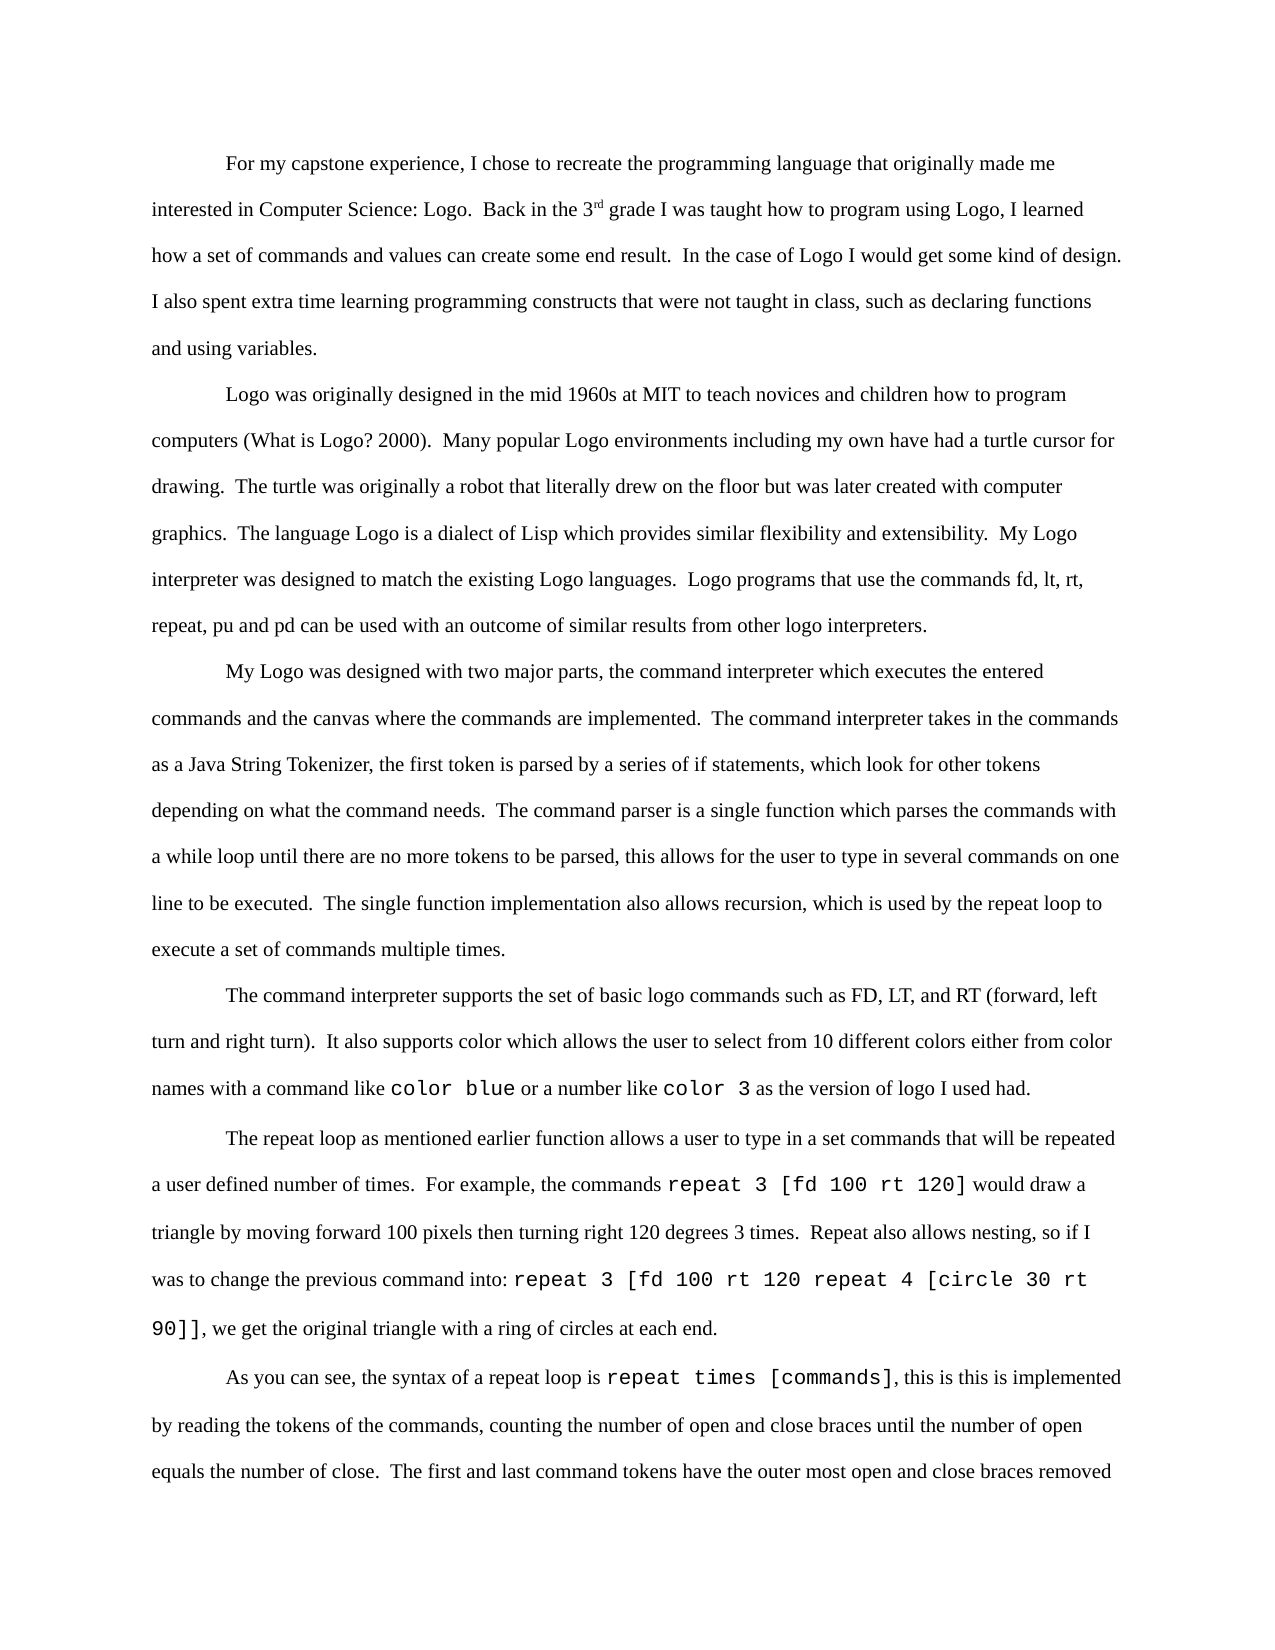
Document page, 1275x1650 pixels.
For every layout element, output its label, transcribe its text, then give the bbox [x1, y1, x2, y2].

text The repeat loop as mentioned earlier function allows a user to type in a set commands that will be repeated a user defined number of times. For example, the commands repeat 3 [fd 100 rt 120] would draw a triangle by moving forward 100 pixels then turning right 120 degrees 3 times. Repeat also allows nesting, so if I was to change the previous command into: repeat 3 [fd 100 rt 120 repeat 4 [circle 30 rt 90]], we get the original triangle with a ring of circles at each end. [151, 1127, 1123, 1341]
text Logo was originally designed in the mid 1960s at MIT to teach novices and children how to program computers (What is Logo? 2000). Many popular Logo environments including my own have had a turtle cursor for drawing. The turtle was originally a robot that literally drew on the floor but was later created with computer graphics. The language Logo is a dialect of Lisp which provides similar flexibility and extensibility. My Logo interpreter was designed to match the existing Logo languages. Logo programs that use the commands fd, lt, rt, repeat, pu and pd can be used with an outcome of similar results from other logo interpreters. [151, 383, 1123, 637]
text The command interpreter supports the set of basic logo commands such as FD, LT, and RT (forward, left turn and right turn). It also supports color which allows the user to select from 10 different colors either from color names with a command like color blue or a number like color 3 as the version of logo I used had. [151, 984, 1123, 1102]
text As you can see, the syntax of a repeat loop is repeat times [commands], this is this is implemented by reading the tokens of the commands, counting the number of open and close braces until the number of open equals the number of close. The first and last command tokens have the outer most open and close braces removed [151, 1366, 1123, 1483]
text My Logo was designed with two major parts, the command interpreter which executes the entered commands and the canvas where the commands are implemented. The command interpreter takes in the commands as a Java String Tokenizer, the first token is parsed by a series of if statements, which look for other tokens depending on what the command needs. The command parser is a single function which parses the commands with a while loop until there are no more tokens to be parsed, this allows for the user to type in several commands on one line to be executed. The single function implementation also allows recursion, which is used by the repeat loop to execute a set of commands multiple times. [151, 660, 1123, 961]
text For my capstone experience, I chose to recreate the programming language that originally made me interested in Computer Science: Logo. Back in the 3rd grade I was taught how to program using Logo, I learned how a set of commands and values can create some end result. In the case of Logo I would get some kind of design. I also spent extra time learning programming constructs that were not taught in class, such as declaring functions and using variables. [151, 151, 1123, 359]
